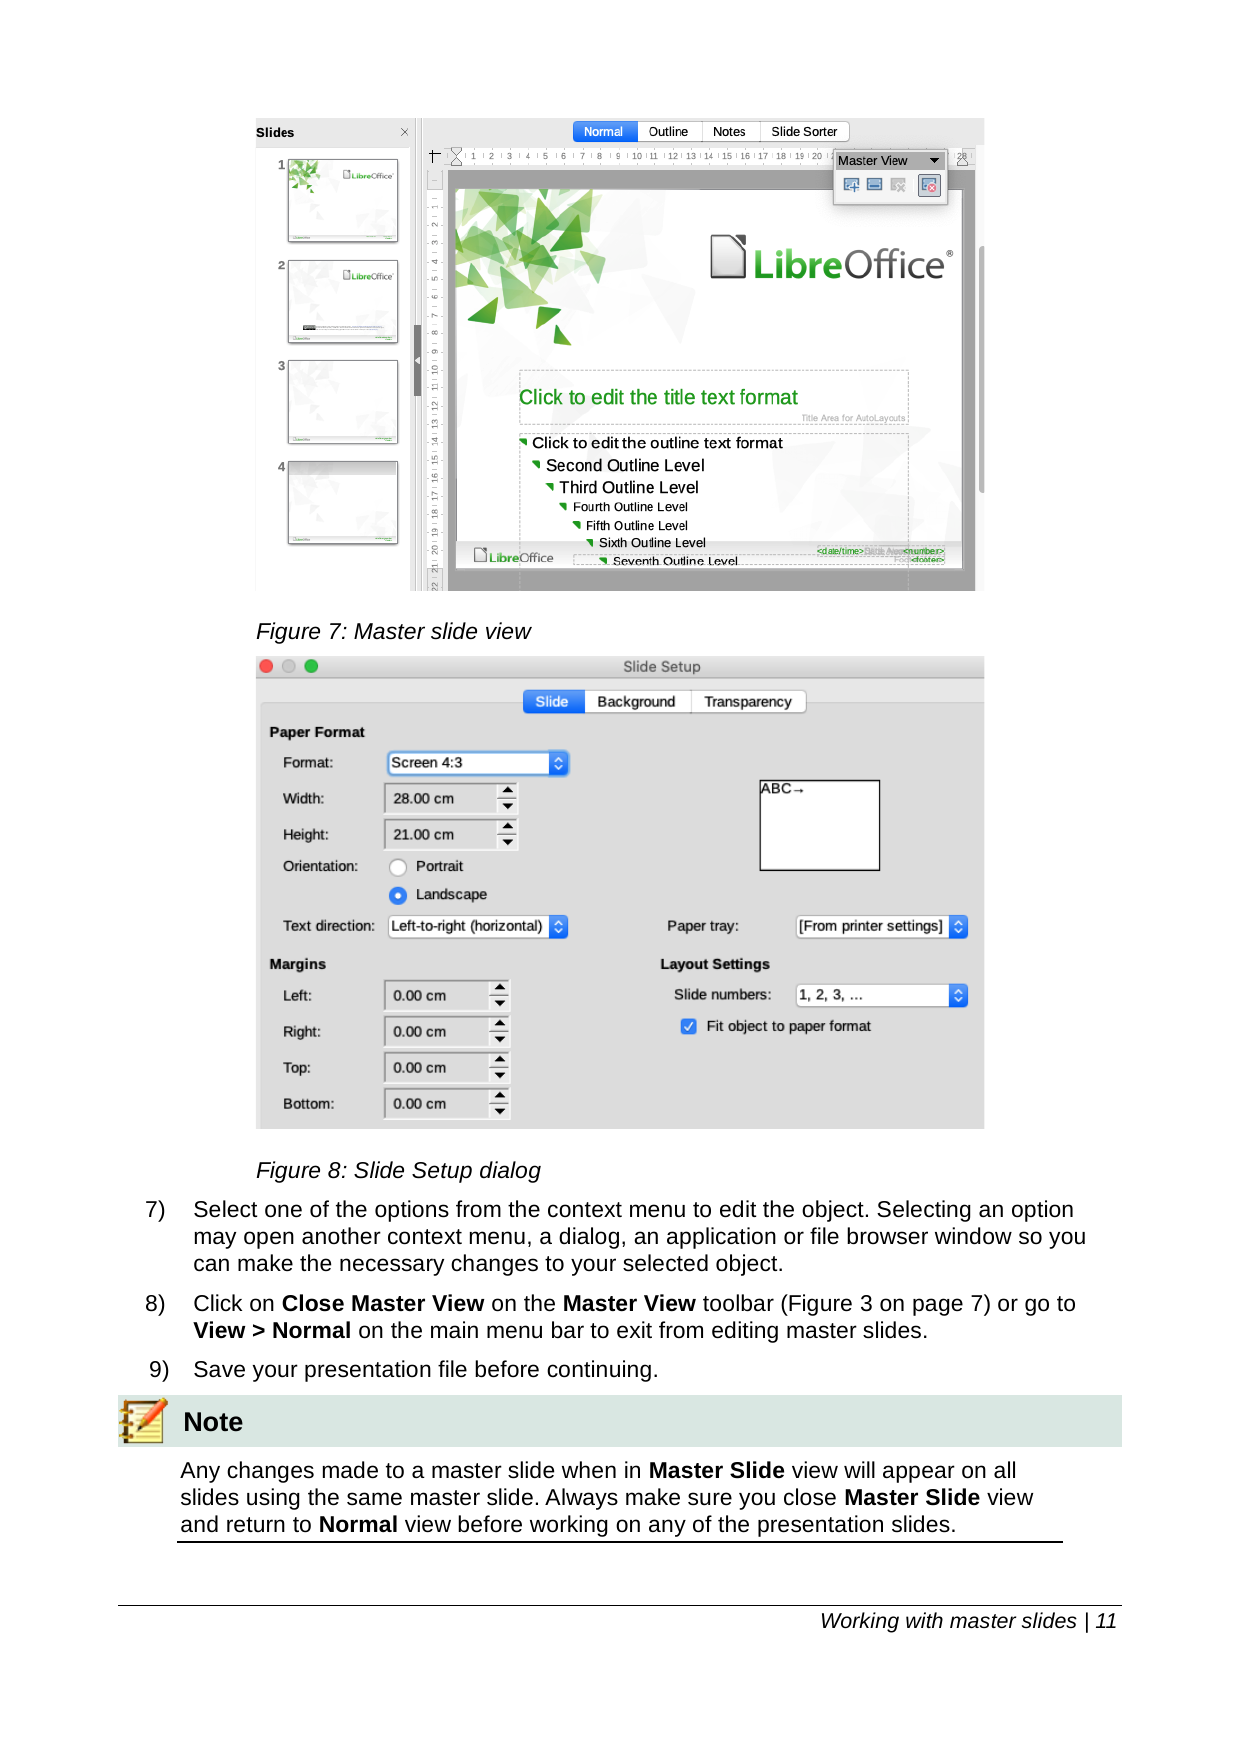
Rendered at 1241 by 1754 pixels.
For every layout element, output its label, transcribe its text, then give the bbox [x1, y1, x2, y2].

text Figure 8: Slide Setup dialog [256, 1129, 984, 1183]
text Any changes made to a master slide when in Master Slide view will appear on all slides using the same master slide. Always make sure you close Master Slide view and return to Normal view before working on any of the presentation slides. [177, 1453, 1063, 1541]
subtitle Note [118, 1395, 1122, 1447]
text Figure 7: Master slide view [256, 591, 984, 645]
picture [255, 118, 985, 591]
list Select one of the options from the context menu to edit the object. Selecting an option may open another context menu, a dialog, an application or file browser window so you can make the necessary changes to your selected object. [165, 1195, 1122, 1276]
picture [119, 1396, 170, 1447]
picture [255, 656, 985, 1129]
list Save your presentation file before continuing. [169, 1356, 1122, 1383]
list Click on Close Master View on the Master View toolbar (Figure 3 on page 7) or go to View > Normal on the main menu bar to exit from editing master slides. [165, 1289, 1122, 1343]
